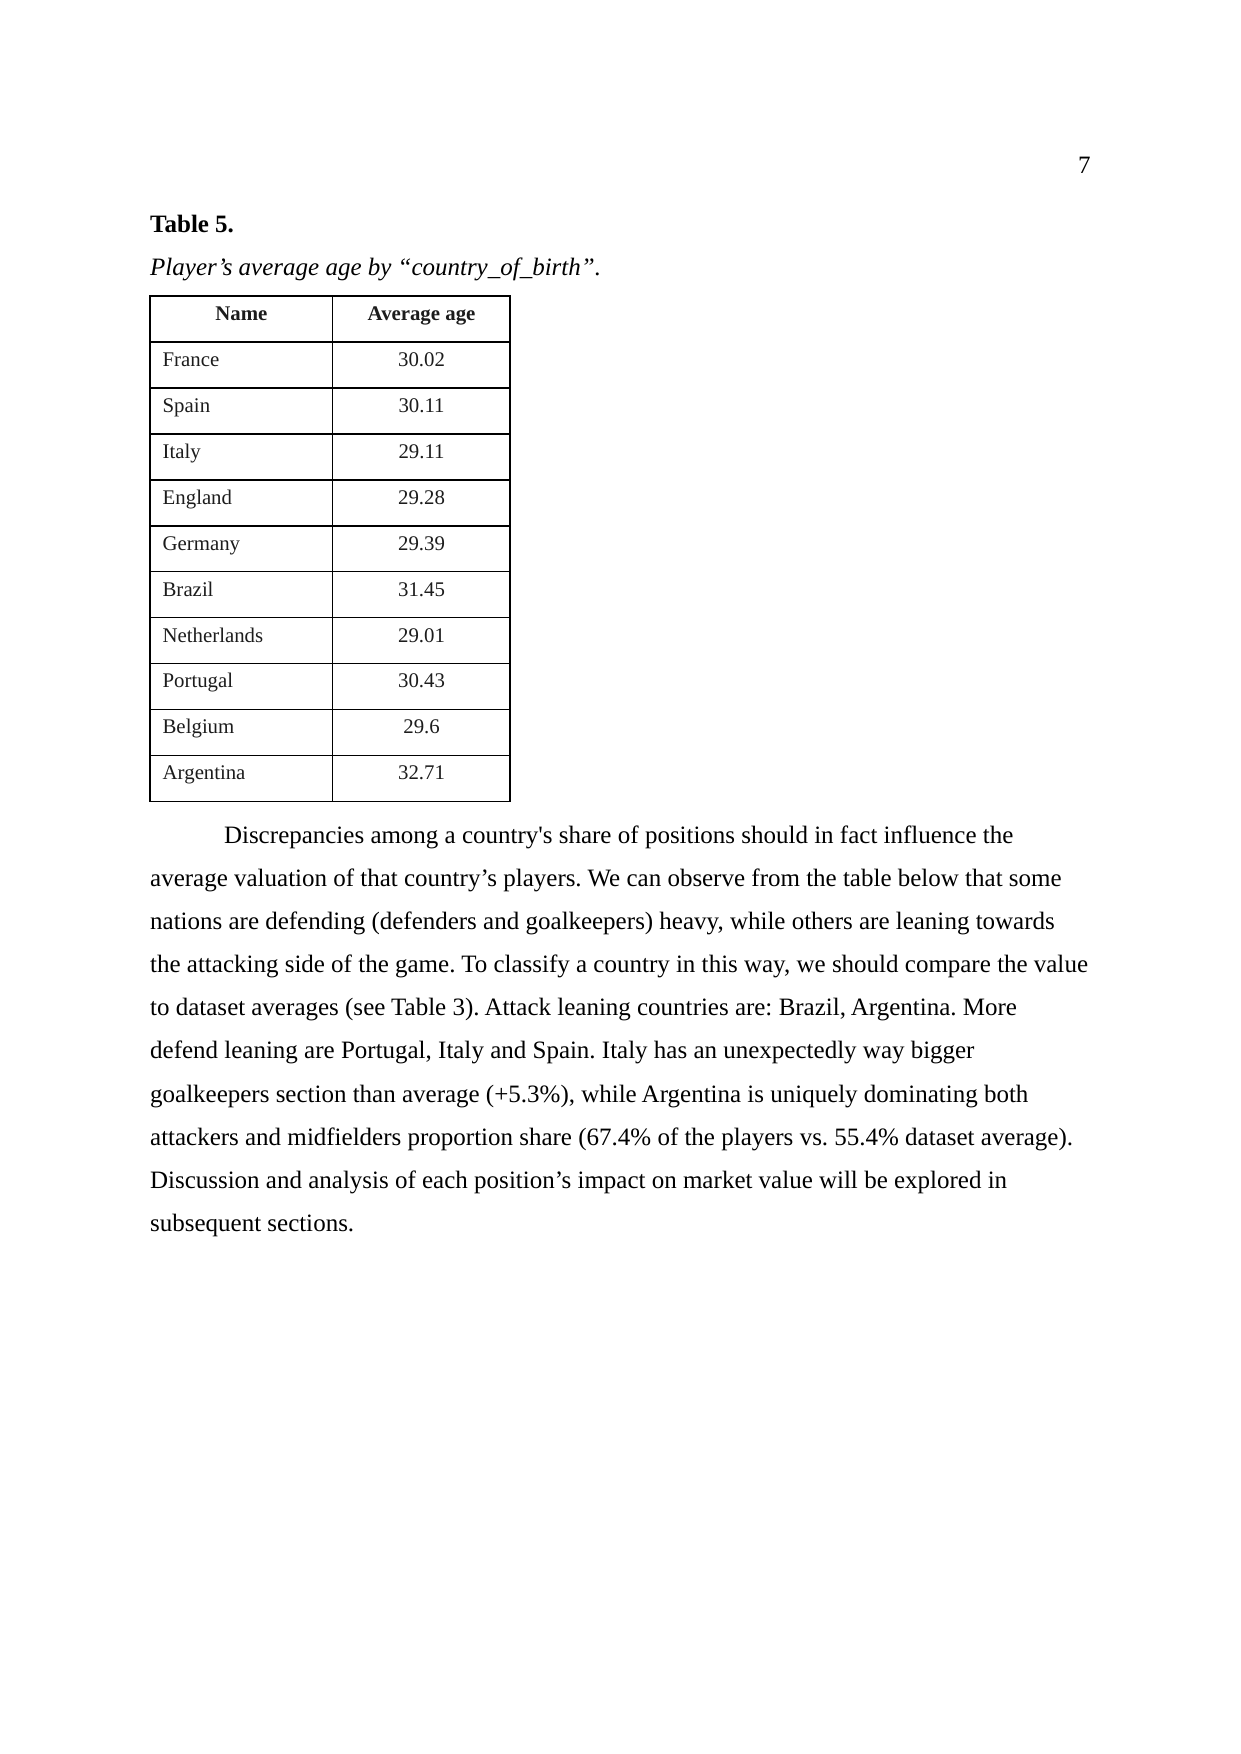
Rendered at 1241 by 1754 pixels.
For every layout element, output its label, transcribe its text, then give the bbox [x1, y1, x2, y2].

table_cell Belgium [151, 710, 332, 754]
table_cell 31.45 [333, 572, 509, 617]
table_cell Portugal [151, 664, 332, 709]
table_cell Argentina [151, 756, 332, 801]
table_cell 30.02 [333, 343, 509, 387]
table_cell 29.01 [333, 618, 509, 663]
table_cell France [151, 343, 332, 387]
text Discrepancies among a country's share of positions should in fact influence the average valuation of that country’s players. We can observe from the table below that some nations are defending (defenders and goalkeepers) heavy, while others are leaning towards the attacking side of the game. To classify a country in this way, we should compare the value to dataset averages (see Table 3). Attack leaning countries are: Brazil, Argentina. More defend leaning are Portugal, Italy and Spain. Italy has an unexpectedly way bigger goalkeepers section than average (+5.3%), while Argentina is uniquely dominating both attackers and midfielders proportion share (67.4% of the players vs. 55.4% dataset average). Discussion and analysis of each position’s impact on market value will be explored in subsequent sections. [150, 820, 1090, 1237]
table_cell Italy [151, 435, 332, 479]
table_cell 29.39 [333, 527, 509, 571]
table_cell 32.71 [333, 756, 509, 801]
table_cell 29.6 [333, 710, 509, 754]
table_cell Spain [151, 389, 332, 433]
table_cell 30.11 [333, 389, 509, 433]
table_header Name [151, 297, 332, 341]
table_cell England [151, 481, 332, 525]
table_cell Brazil [151, 572, 332, 617]
table_cell Netherlands [151, 618, 332, 663]
table_cell Germany [151, 527, 332, 571]
text Player’s average age by “country_of_birth”. [150, 252, 1090, 281]
table_cell 29.28 [333, 481, 509, 525]
text Table 5. [150, 209, 1090, 238]
table_header Average age [333, 297, 509, 341]
table_cell 29.11 [333, 435, 509, 479]
table_cell 30.43 [333, 664, 509, 709]
